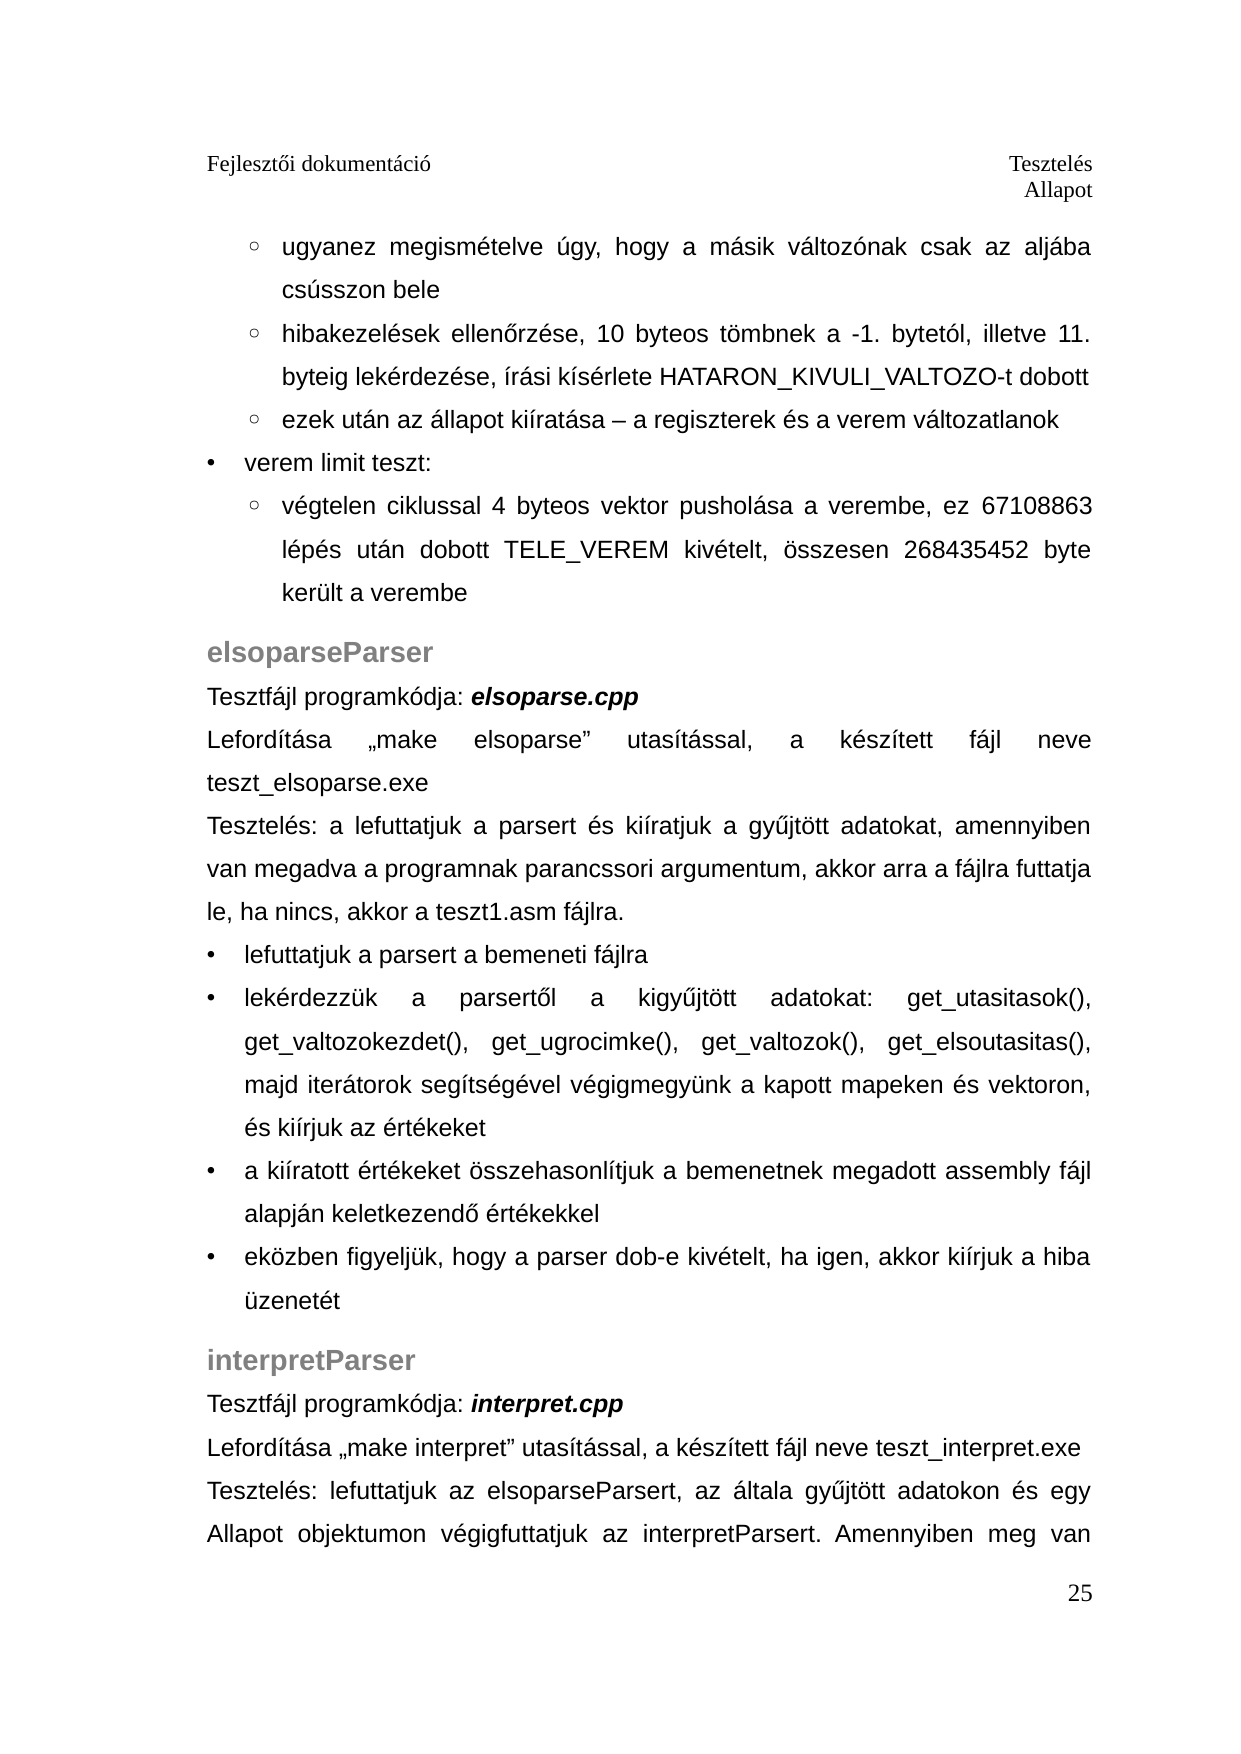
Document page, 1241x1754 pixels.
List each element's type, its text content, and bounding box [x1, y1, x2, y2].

list a kiíratott értékeket összehasonlítjuk a bemenetnek megadott assembly fájl alapján keletkezendő értékekkel [207, 1156, 1093, 1228]
text Lefordítása „make elsoparse” utasítással, a készített fájl neve teszt_elsoparse.exe [207, 724, 1093, 796]
list eközben figyeljük, hogy a parser dob-e kivételt, ha igen, akkor kiírjuk a hiba üzenetét [207, 1242, 1093, 1314]
text Tesztfájl programkódja: elsoparse.cpp [207, 681, 1093, 710]
list verem limit teszt: [207, 448, 1093, 477]
text Tesztelés: lefuttatjuk az elsoparseParsert, az általa gyűjtött adatokon és egy Allapot objektumon végigfuttatjuk az interpretParsert. Amennyiben meg van [207, 1476, 1093, 1547]
list ugyanez megismételve úgy, hogy a másik változónak csak az aljába csússzon bele [244, 232, 1093, 304]
list ezek után az állapot kiíratása – a regiszterek és a verem változatlanok [244, 405, 1093, 434]
text Tesztelés: a lefuttatjuk a parsert és kiíratjuk a gyűjtött adatokat, amennyiben van megadva a programnak parancssori argumentum, akkor arra a fájlra futtatja le, ha nincs, akkor a teszt1.asm fájlra. [207, 811, 1093, 926]
text Tesztfájl programkódja: interpret.cpp [207, 1389, 1093, 1418]
list végtelen ciklussal 4 byteos vektor pusholása a verembe, ez 67108863 lépés után dobott TELE_VEREM kivételt, összesen 268435452 byte került a verembe [244, 491, 1093, 606]
subtitle interpretParser [207, 1343, 1093, 1377]
text Lefordítása „make interpret” utasítással, a készített fájl neve teszt_interpret.exe [207, 1432, 1093, 1461]
list lefuttatjuk a parsert a bemeneti fájlra [207, 940, 1093, 969]
subtitle elsoparseParser [207, 635, 1093, 669]
list hibakezelések ellenőrzése, 10 byteos tömbnek a -1. bytetól, illetve 11. byteig lekérdezése, írási kísérlete HATARON_KIVULI_VALTOZO-t dobott [244, 318, 1093, 391]
list lekérdezzük a parsertől a kigyűjtött adatokat: get_utasitasok(), get_valtozokezdet(), get_ugrocimke(), get_valtozok(), get_elsoutasitas(), majd iterátorok segítségével végigmegyünk a kapott mapeken és vektoron, és kiírjuk az értékeket [207, 983, 1093, 1142]
